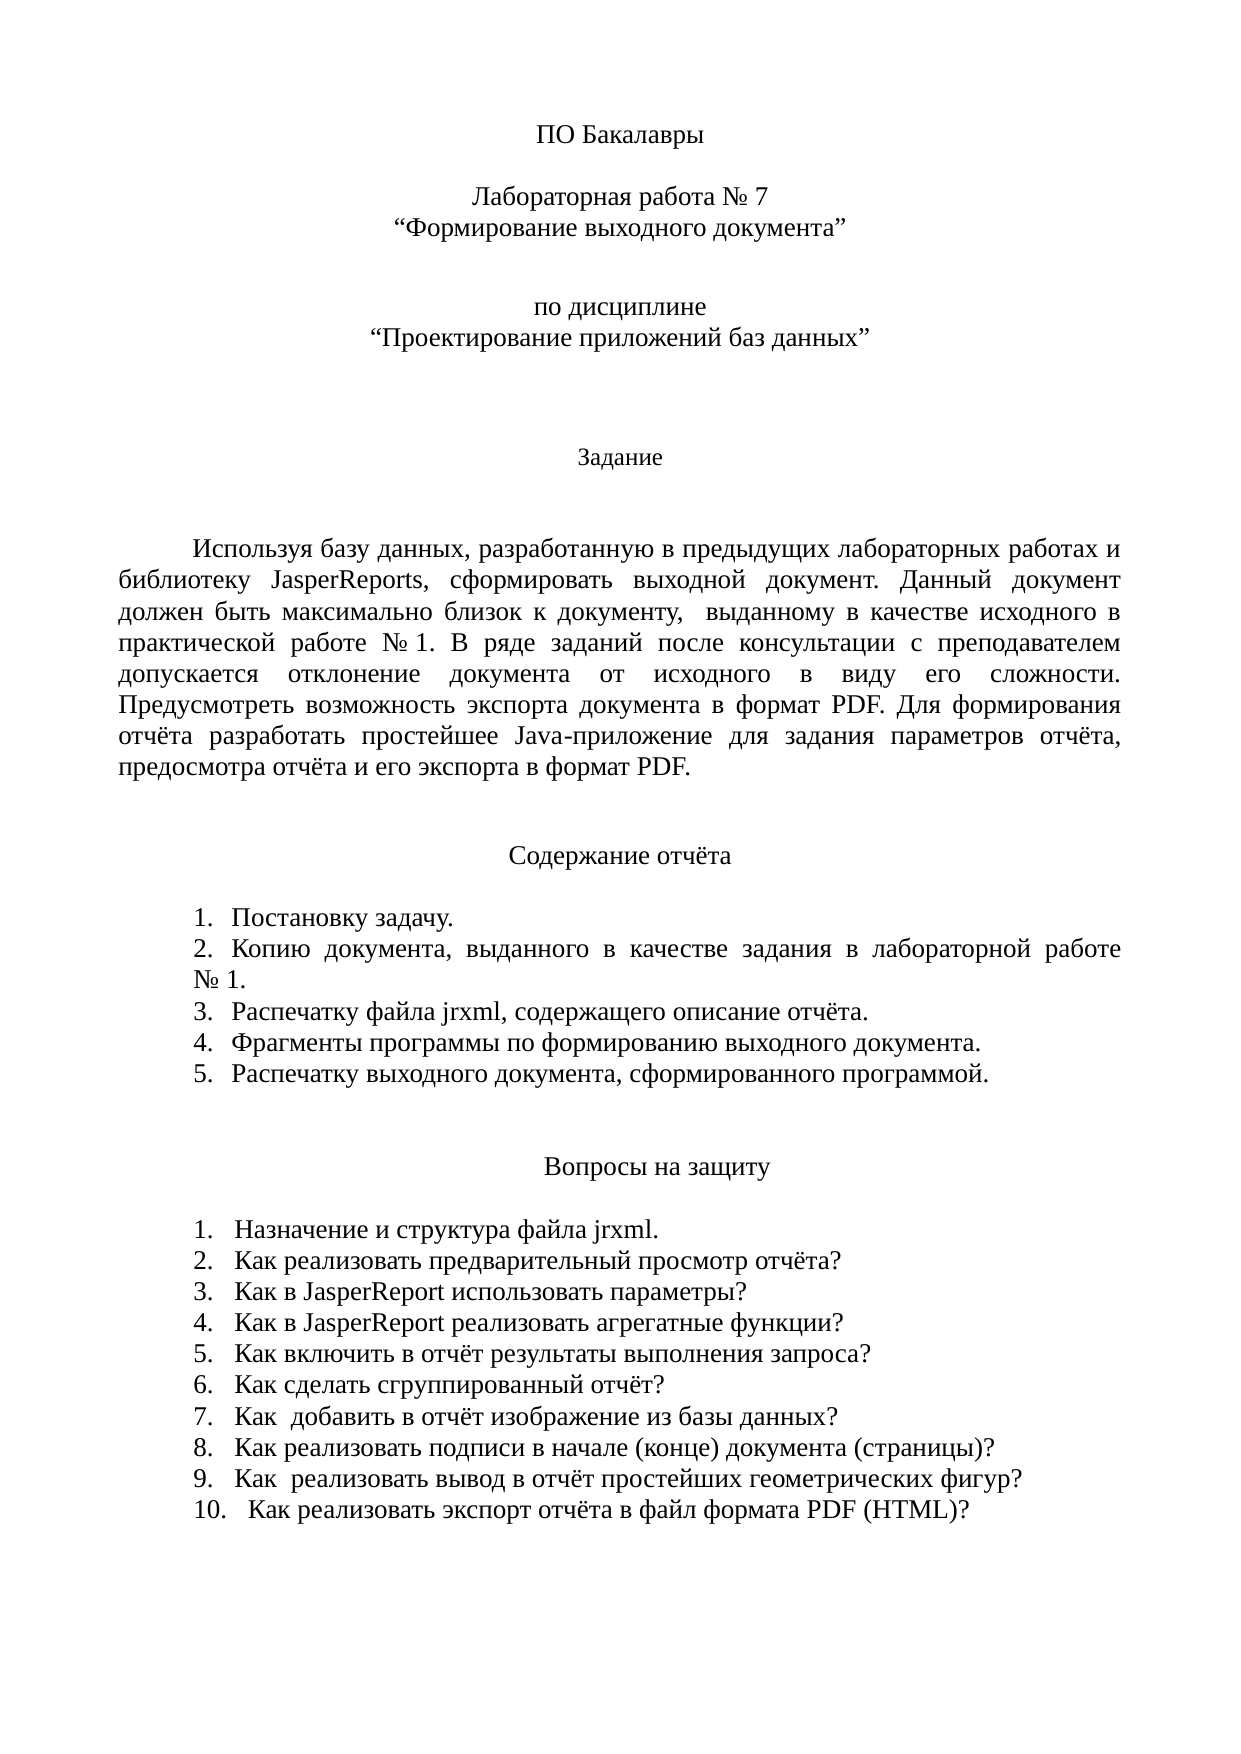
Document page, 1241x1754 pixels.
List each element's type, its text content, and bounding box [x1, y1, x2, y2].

list Как включить в отчёт результаты выполнения запроса? [118, 1337, 1122, 1368]
list Распечатку выходного документа, сформированного программой. [118, 1057, 1122, 1088]
text Задание [118, 442, 1122, 471]
list Как реализовать подписи в начале (конце) документа (страницы)? [118, 1431, 1122, 1462]
text “Проектирование приложений баз данных” [118, 321, 1122, 352]
list Копию документа, выданного в качестве задания в лабораторной работе № 1. [118, 932, 1122, 995]
list Как в JasperReport использовать параметры? [118, 1275, 1122, 1306]
text Лабораторная работа № 7 [118, 180, 1122, 212]
text ПО Бакалавры [118, 118, 1122, 149]
text по дисциплине [118, 290, 1122, 321]
text Содержание отчёта [118, 839, 1122, 870]
list Как реализовать вывод в отчёт простейших геометрических фигур? [118, 1462, 1122, 1493]
list Как в JasperReport реализовать агрегатные функции? [118, 1306, 1122, 1337]
list Как сделать сгруппированный отчёт? [118, 1368, 1122, 1400]
text Используя базу данных, разработанную в предыдущих лабораторных работах и библиотеку JasperReports, сформировать выходной документ. Данный документ должен быть максимально близок к документу, выданному в качестве исходного в практической работе № 1. В ряде заданий после консультации с преподавателем допускается отклонение документа от исходного в виду его сложности. Предусмотреть возможность экспорта документа в формат PDF. Для формирования отчёта разработать простейшее Java‑приложение для задания параметров отчёта, предосмотра отчёта и его экспорта в формат PDF. [118, 532, 1122, 782]
text Вопросы на защиту [118, 1151, 1122, 1182]
list Назначение и структура файла jrxml. [118, 1213, 1122, 1244]
list Как реализовать предварительный просмотр отчёта? [118, 1244, 1122, 1275]
text “Формирование выходного документа” [118, 212, 1122, 243]
list Распечатку файла jrxml, содержащего описание отчёта. [118, 995, 1122, 1026]
list Как добавить в отчёт изображение из базы данных? [118, 1400, 1122, 1431]
list Постановку задачу. [118, 901, 1122, 932]
list Фрагменты программы по формированию выходного документа. [118, 1026, 1122, 1057]
list Как реализовать экспорт отчёта в файл формата PDF (HTML)? [118, 1493, 1122, 1524]
